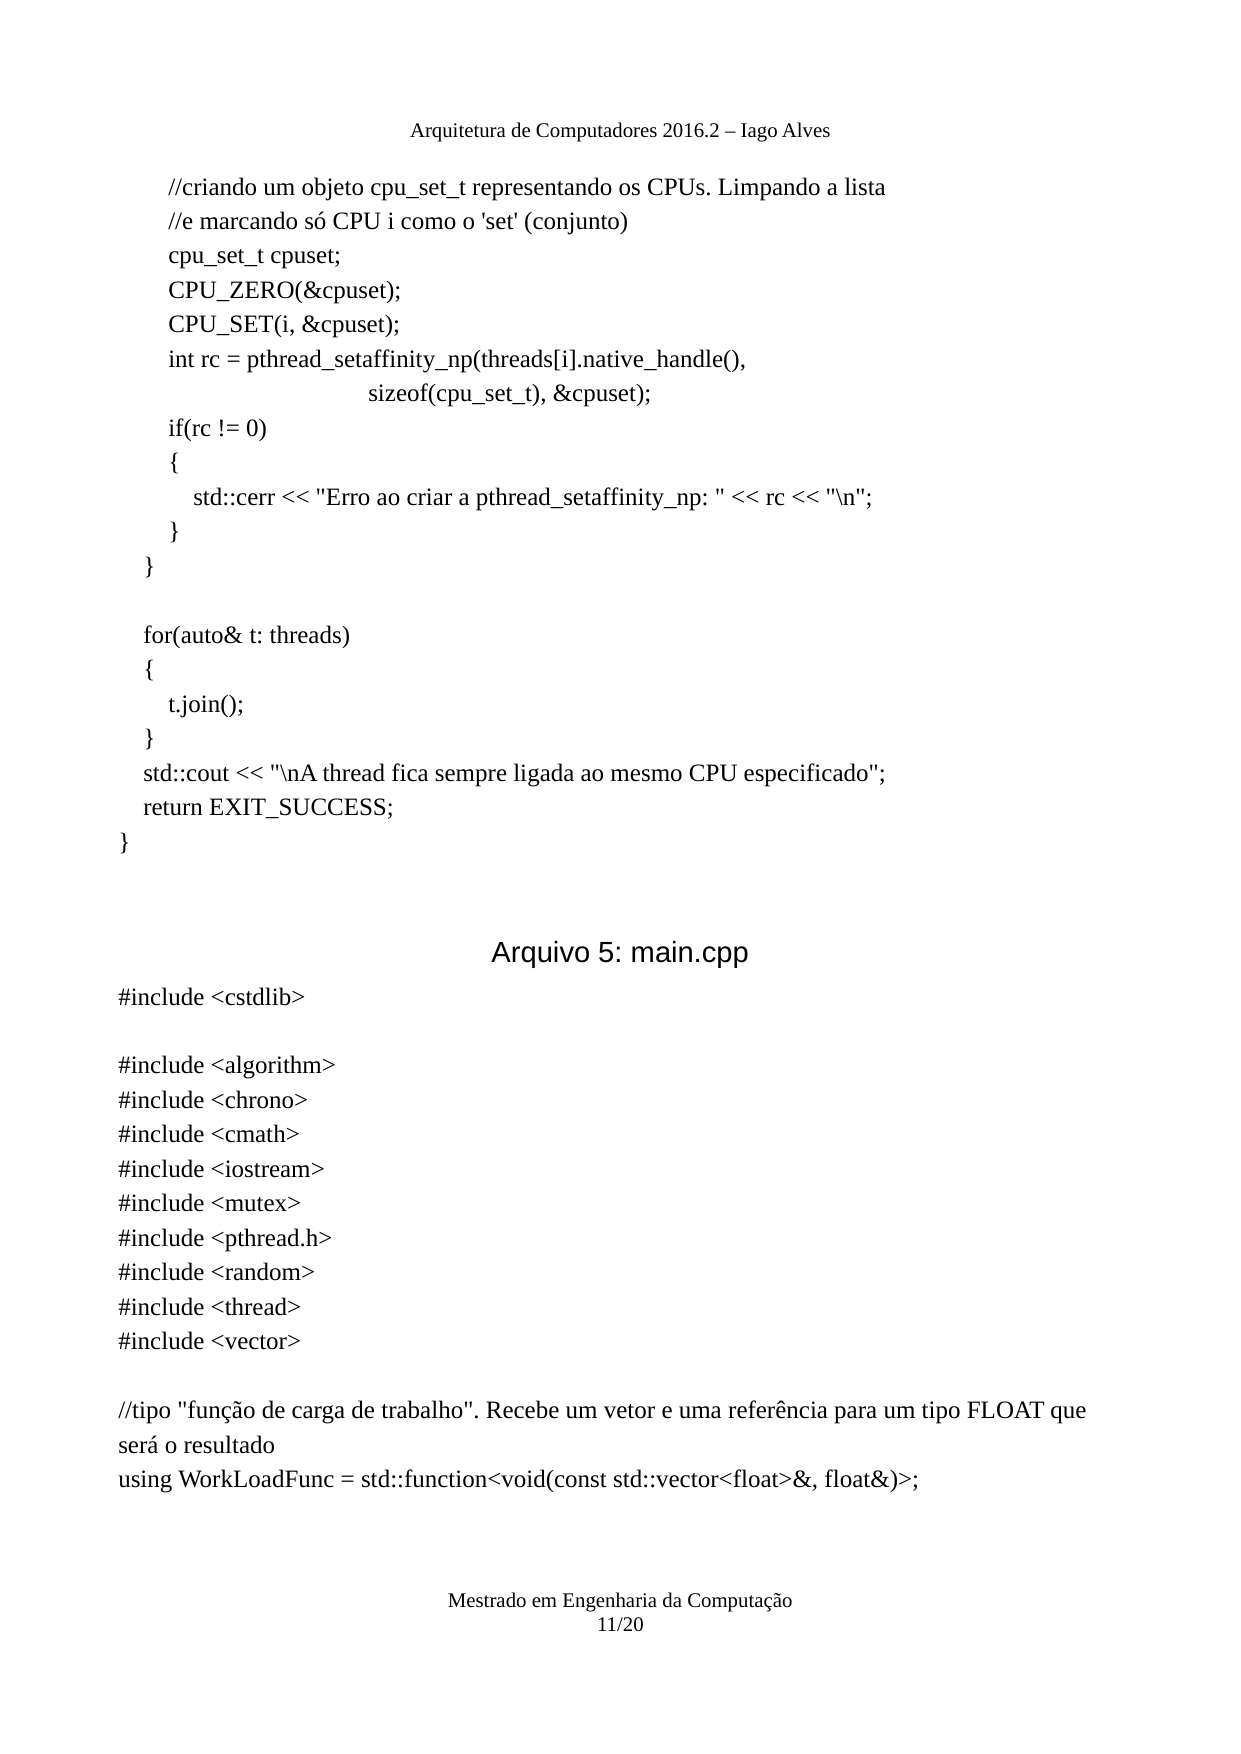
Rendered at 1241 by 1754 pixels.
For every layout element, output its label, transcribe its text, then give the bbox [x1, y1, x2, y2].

text #include <pthread.h> [118, 1223, 1122, 1252]
text } [118, 551, 1122, 580]
text std::cout << "\nA thread fica sempre ligada ao mesmo CPU especificado"; [118, 758, 1122, 787]
text #include <cstdlib> [118, 982, 1122, 1010]
text for(auto& t: threads) [118, 620, 1122, 649]
text //tipo "função de carga de trabalho". Recebe um vetor e uma referência para um tipo FLOAT que será o resultado [118, 1395, 1122, 1458]
text { [118, 654, 1122, 683]
text #include <iostream> [118, 1154, 1122, 1183]
text #include <mutex> [118, 1188, 1122, 1217]
text if(rc != 0) [118, 413, 1122, 442]
text #include <thread> [118, 1292, 1122, 1321]
text std::cerr << "Erro ao criar a pthread_setaffinity_np: " << rc << "\n"; [118, 482, 1122, 511]
text { [118, 447, 1122, 476]
text cpu_set_t cpuset; [118, 241, 1122, 269]
text } [118, 827, 1122, 856]
text #include <cmath> [118, 1119, 1122, 1148]
text //criando um objeto cpu_set_t representando os CPUs. Limpando a lista [118, 172, 1122, 200]
text return EXIT_SUCCESS; [118, 792, 1122, 821]
text //e marcando só CPU i como o 'set' (conjunto) [118, 206, 1122, 235]
text CPU_SET(i, &cpuset); [118, 309, 1122, 338]
text #include <algorithm> [118, 1051, 1122, 1079]
text } [118, 723, 1122, 752]
text } [118, 516, 1122, 545]
subtitle Arquivo 5: main.cpp [118, 936, 1122, 969]
text #include <chrono> [118, 1085, 1122, 1114]
text #include <vector> [118, 1326, 1122, 1355]
text int rc = pthread_setaffinity_np(threads[i].native_handle(), [118, 344, 1122, 373]
text sizeof(cpu_set_t), &cpuset); [118, 378, 1122, 407]
text #include <random> [118, 1257, 1122, 1286]
text CPU_ZERO(&cpuset); [118, 275, 1122, 304]
text t.join(); [118, 689, 1122, 718]
text using WorkLoadFunc = std::function<void(const std::vector<float>&, float&)>; [118, 1464, 1122, 1493]
